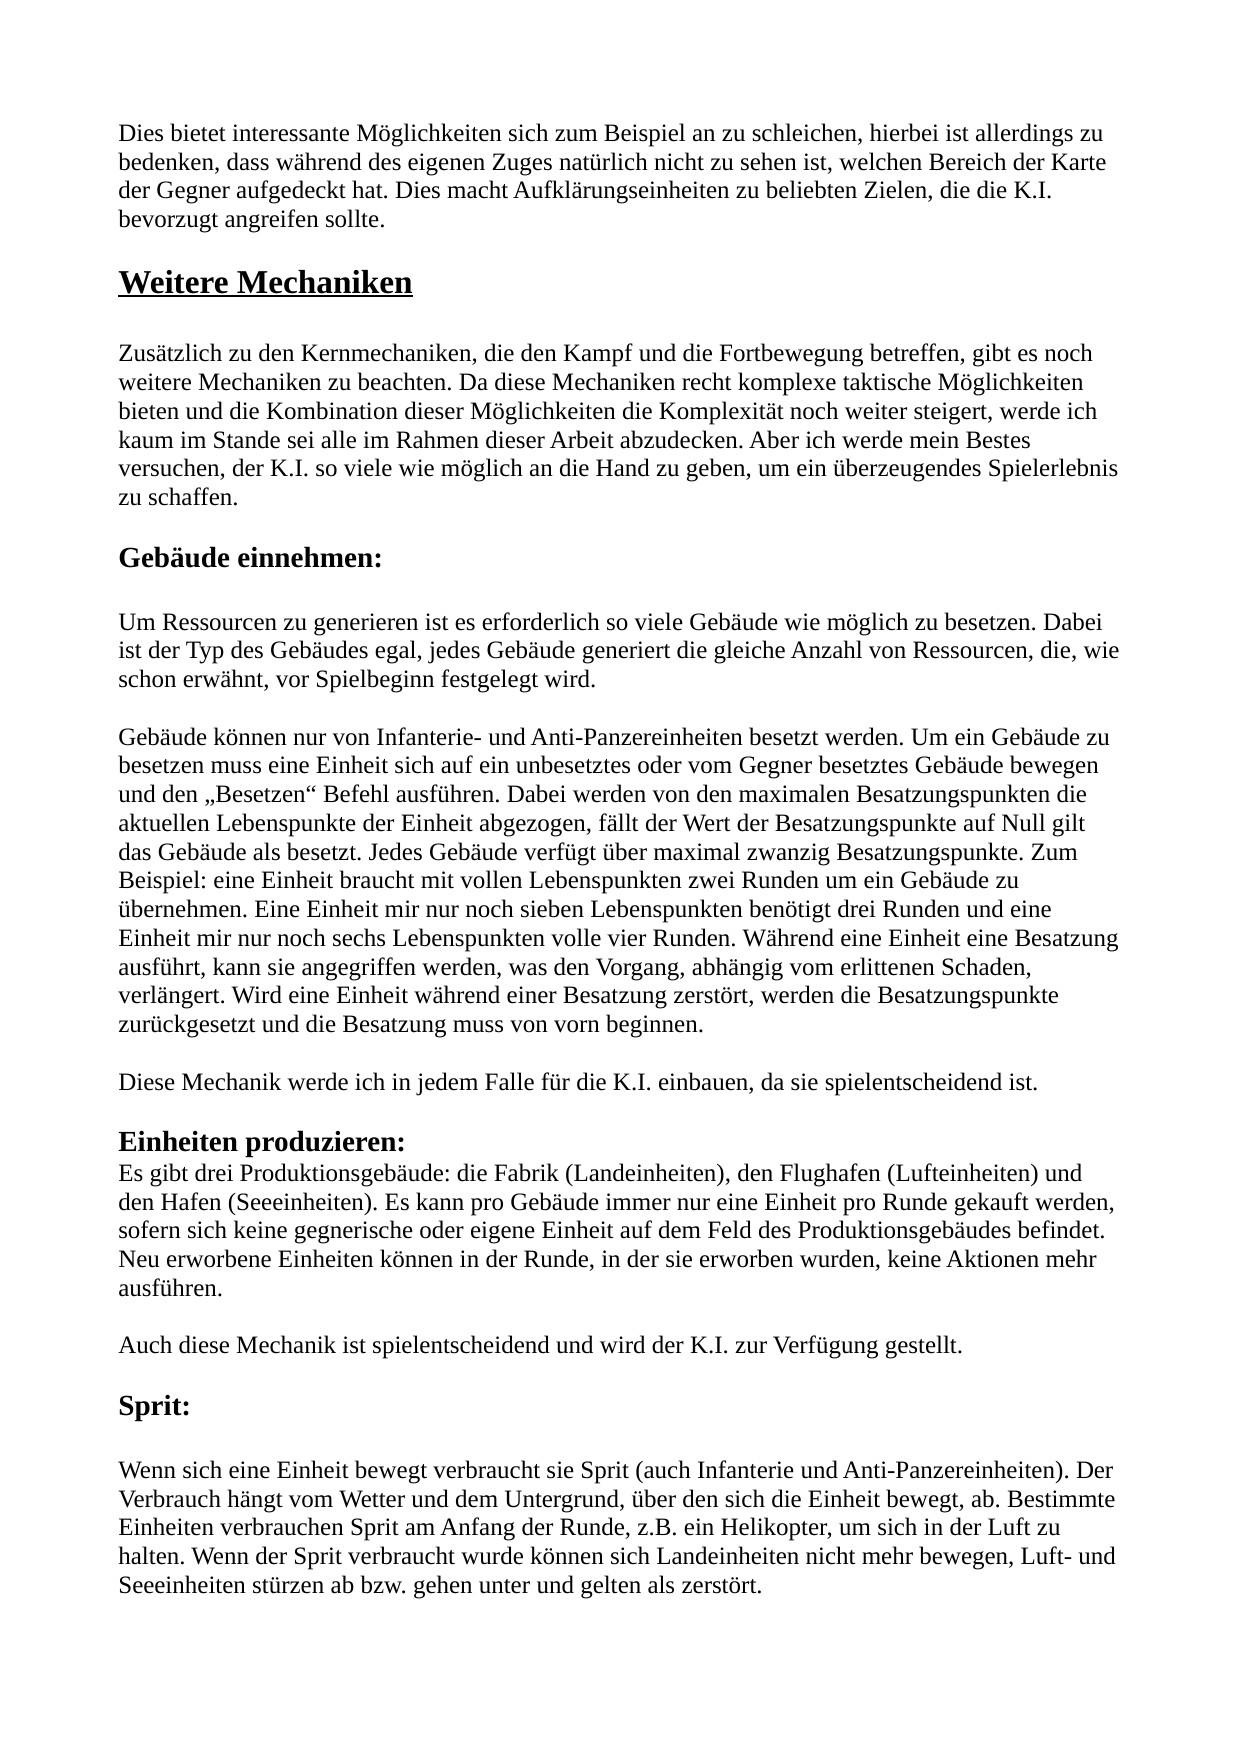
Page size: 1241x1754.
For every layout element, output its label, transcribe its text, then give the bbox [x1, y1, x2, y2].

text Gebäude können nur von Infanterie- und Anti-Panzereinheiten besetzt werden. Um ein Gebäude zu besetzen muss eine Einheit sich auf ein unbesetztes oder vom Gegner besetztes Gebäude bewegen und den „Besetzen“ Befehl ausführen. Dabei werden von den maximalen Besatzungspunkten die aktuellen Lebenspunkte der Einheit abgezogen, fällt der Wert der Besatzungspunkte auf Null gilt das Gebäude als besetzt. Jedes Gebäude verfügt über maximal zwanzig Besatzungspunkte. Zum Beispiel: eine Einheit braucht mit vollen Lebenspunkten zwei Runden um ein Gebäude zu übernehmen. Eine Einheit mir nur noch sieben Lebenspunkten benötigt drei Runden und eine Einheit mir nur noch sechs Lebenspunkten volle vier Runden. Während eine Einheit eine Besatzung ausführt, kann sie angegriffen werden, was den Vorgang, abhängig vom erlittenen Schaden, verlängert. Wird eine Einheit während einer Besatzung zerstört, werden die Besatzungspunkte zurückgesetzt und die Besatzung muss von vorn beginnen. [118, 722, 1122, 1038]
text Einheiten produzieren: [118, 1124, 1122, 1158]
text Wenn sich eine Einheit bewegt verbraucht sie Sprit (auch Infanterie und Anti-Panzereinheiten). Der Verbrauch hängt vom Wetter und dem Untergrund, über den sich die Einheit bewegt, ab. Bestimmte Einheiten verbrauchen Sprit am Anfang der Runde, z.B. ein Helikopter, um sich in der Luft zu halten. Wenn der Sprit verbraucht wurde können sich Landeinheiten nicht mehr bewegen, Luft- und Seeeinheiten stürzen ab bzw. gehen unter und gelten als zerstört. [118, 1455, 1122, 1599]
text Neu erworbene Einheiten können in der Runde, in der sie erworben wurden, keine Aktionen mehr ausführen. [118, 1244, 1122, 1302]
text Dies bietet interessante Möglichkeiten sich zum Beispiel an zu schleichen, hierbei ist allerdings zu bedenken, dass während des eigenen Zuges natürlich nicht zu sehen ist, welchen Bereich der Karte der Gegner aufgedeckt hat. Dies macht Aufklärungseinheiten zu beliebten Zielen, die die K.I. bevorzugt angreifen sollte. [118, 118, 1122, 233]
text Um Ressourcen zu generieren ist es erforderlich so viele Gebäude wie möglich zu besetzen. Dabei ist der Typ des Gebäudes egal, jedes Gebäude generiert die gleiche Anzahl von Ressourcen, die, wie schon erwähnt, vor Spielbeginn festgelegt wird. [118, 607, 1122, 693]
text Es gibt drei Produktionsgebäude: die Fabrik (Landeinheiten), den Flughafen (Lufteinheiten) und den Hafen (Seeeinheiten). Es kann pro Gebäude immer nur eine Einheit pro Runde gekauft werden, sofern sich keine gegnerische oder eigene Einheit auf dem Feld des Produktionsgebäudes befindet. [118, 1158, 1122, 1244]
text Weitere Mechaniken [118, 262, 1122, 300]
text Sprit: [118, 1388, 1122, 1421]
text Diese Mechanik werde ich in jedem Falle für die K.I. einbauen, da sie spielentscheidend ist. [118, 1067, 1122, 1096]
text Auch diese Mechanik ist spielentscheidend und wird der K.I. zur Verfügung gestellt. [118, 1330, 1122, 1359]
text Gebäude einnehmen: [118, 540, 1122, 573]
text Zusätzlich zu den Kernmechaniken, die den Kampf und die Fortbewegung betreffen, gibt es noch weitere Mechaniken zu beachten. Da diese Mechaniken recht komplexe taktische Möglichkeiten bieten und die Kombination dieser Möglichkeiten die Komplexität noch weiter steigert, werde ich kaum im Stande sei alle im Rahmen dieser Arbeit abzudecken. Aber ich werde mein Bestes versuchen, der K.I. so viele wie möglich an die Hand zu geben, um ein überzeugendes Spielerlebnis zu schaffen. [118, 338, 1122, 511]
